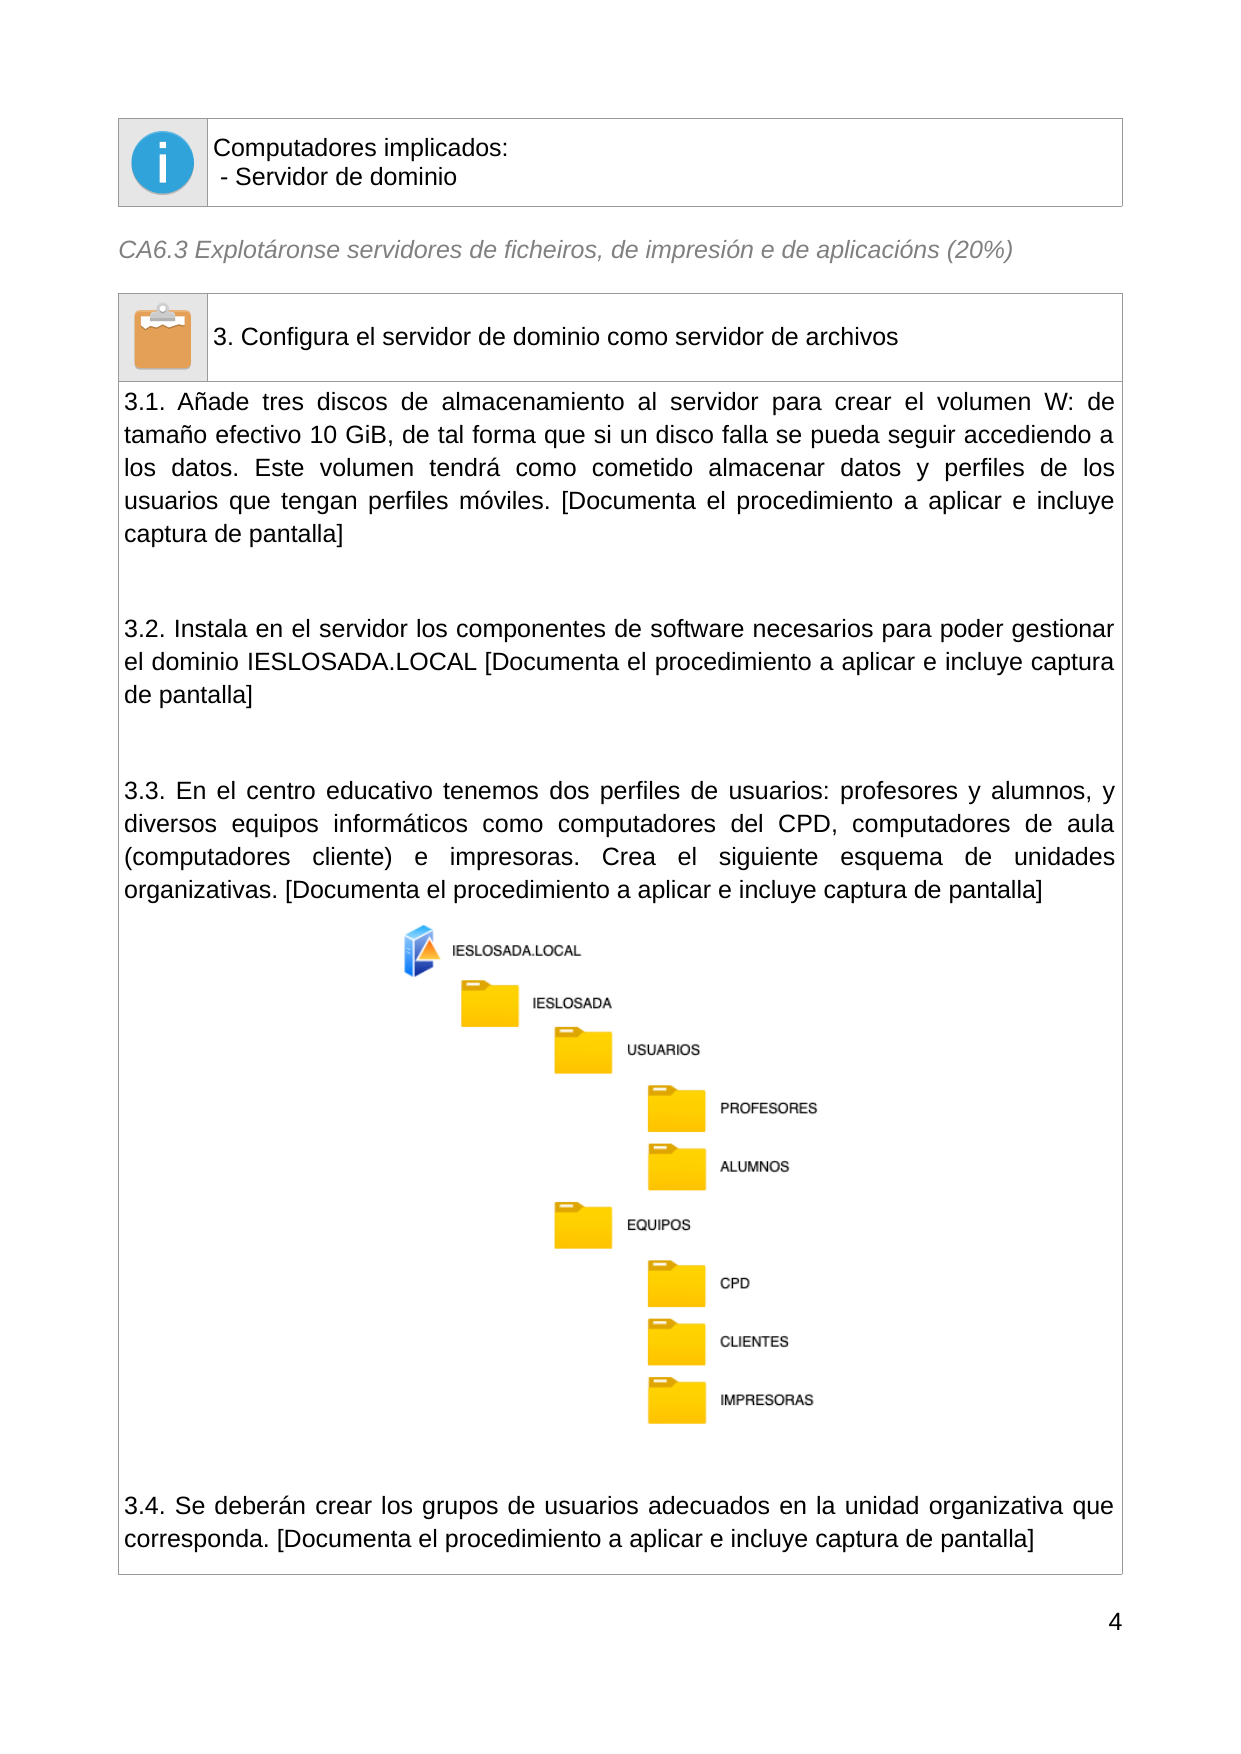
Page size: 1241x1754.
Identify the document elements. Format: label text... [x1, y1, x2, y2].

picture [403, 922, 837, 1425]
table_header Computadores implicados: - Servidor de dominio [208, 119, 1122, 206]
text CA6.3 Explotáronse servidores de ficheiros, de impresión e de aplicacións (20%) [118, 235, 1122, 264]
table_cell 3.1. Añade tres discos de almacenamiento al servidor para crear el volumen W: de tamaño efectivo 10 GiB, de tal forma que si un disco falla se pueda seguir accediendo a los datos. Este volumen tendrá como cometido almacenar datos y perfiles de los usuarios que tengan perfiles móviles. [Documenta el procedimiento a aplicar e incluye captura de pantalla] 3.2. Instala en el servidor los componentes de software necesarios para poder gestionar el dominio IESLOSADA.LOCAL [Documenta el procedimiento a aplicar e incluye captura de pantalla] 3.3. En el centro educativo tenemos dos perfiles de usuarios: profesores y alumnos, y diversos equipos informáticos como computadores del CPD, computadores de aula (computadores cliente) e impresoras. Crea el siguiente esquema de unidades organizativas. [Documenta el procedimiento a aplicar e incluye captura de pantalla] 3.4. Se deberán crear los grupos de usuarios adecuados en la unidad organizativa que corresponda. [Documenta el procedimiento a aplicar e incluye captura de pantalla] [119, 382, 1122, 1574]
table_header [119, 119, 207, 206]
table_header 3. Configura el servidor de dominio como servidor de archivos [208, 294, 1122, 381]
table_header [119, 294, 207, 381]
